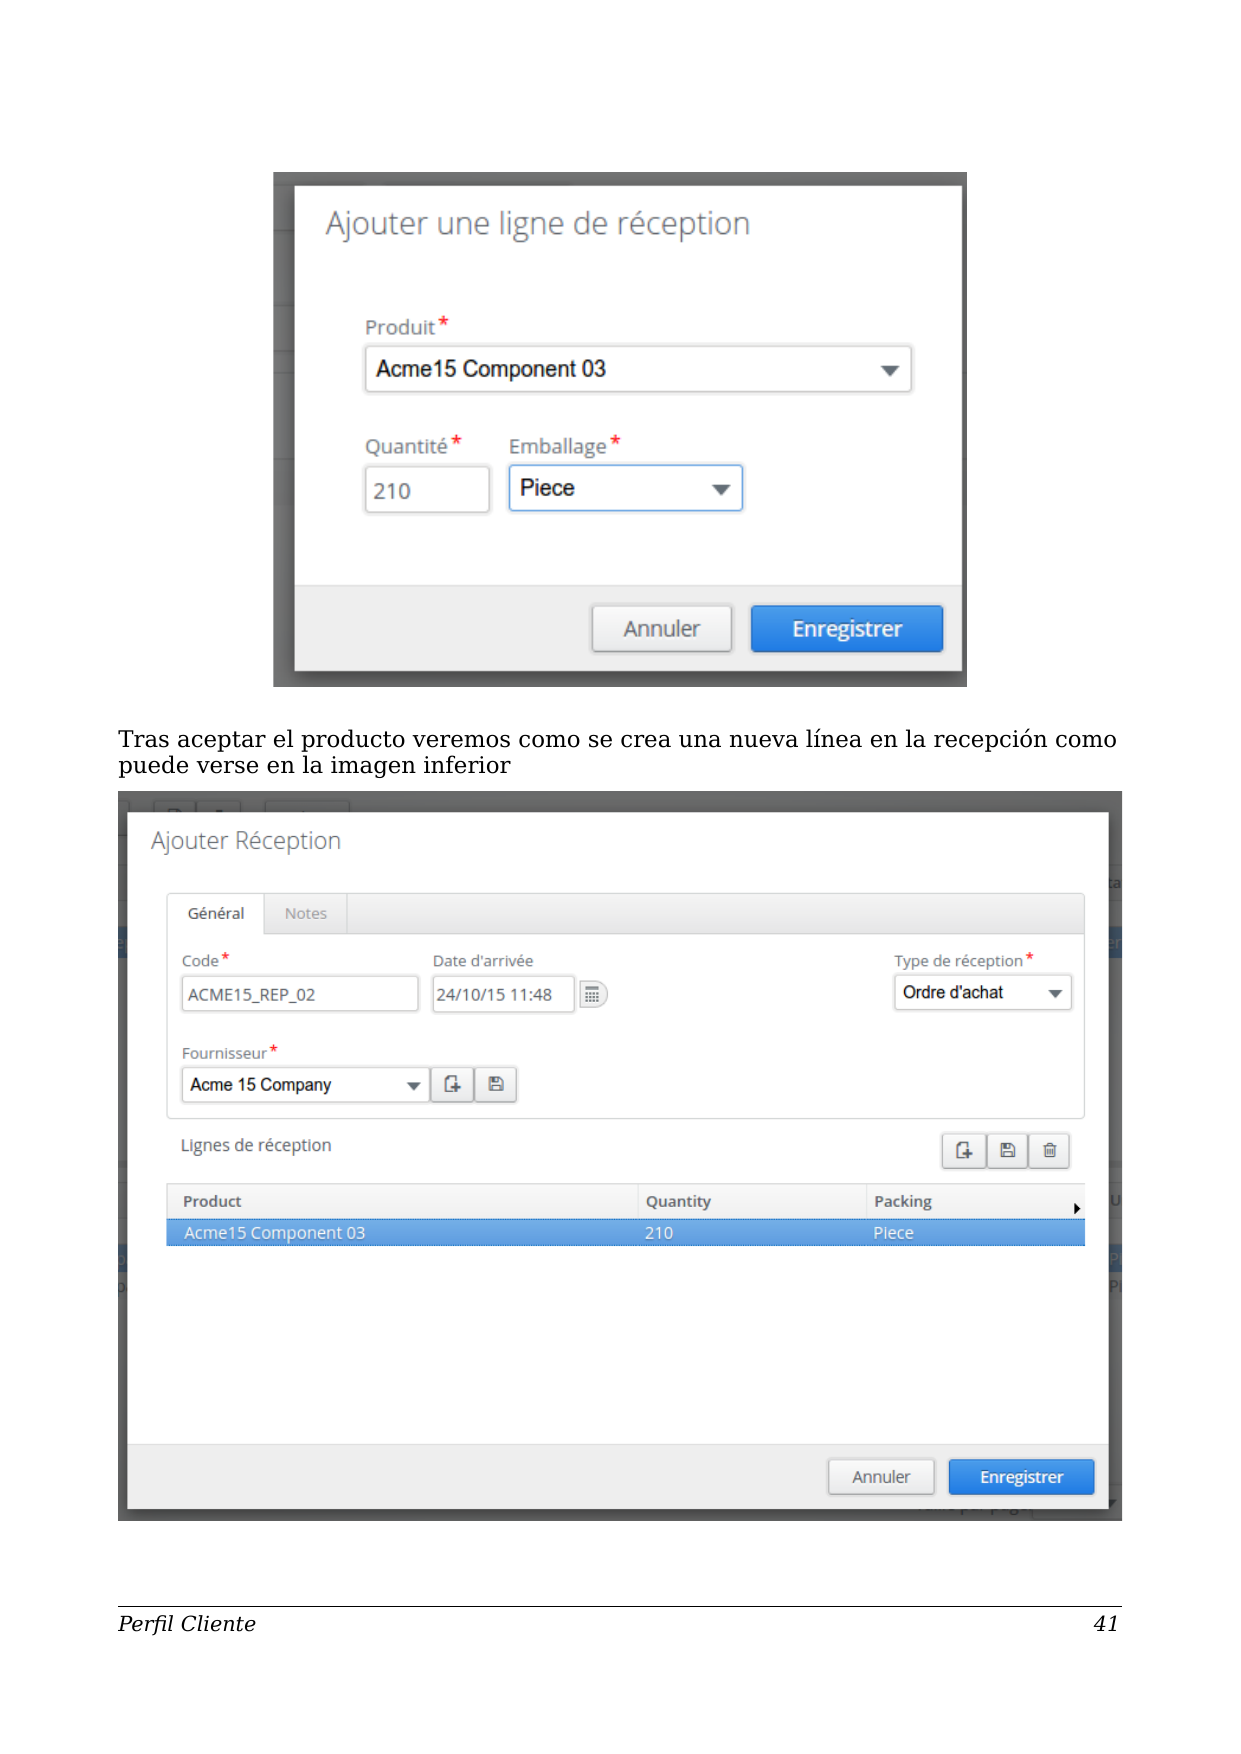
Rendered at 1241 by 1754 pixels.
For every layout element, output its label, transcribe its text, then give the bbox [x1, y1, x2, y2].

picture [273, 172, 967, 687]
picture [118, 791, 1123, 1521]
text Tras aceptar el producto veremos como se crea una nueva línea en la recepción como puede verse en la imagen inferior [118, 726, 1122, 779]
